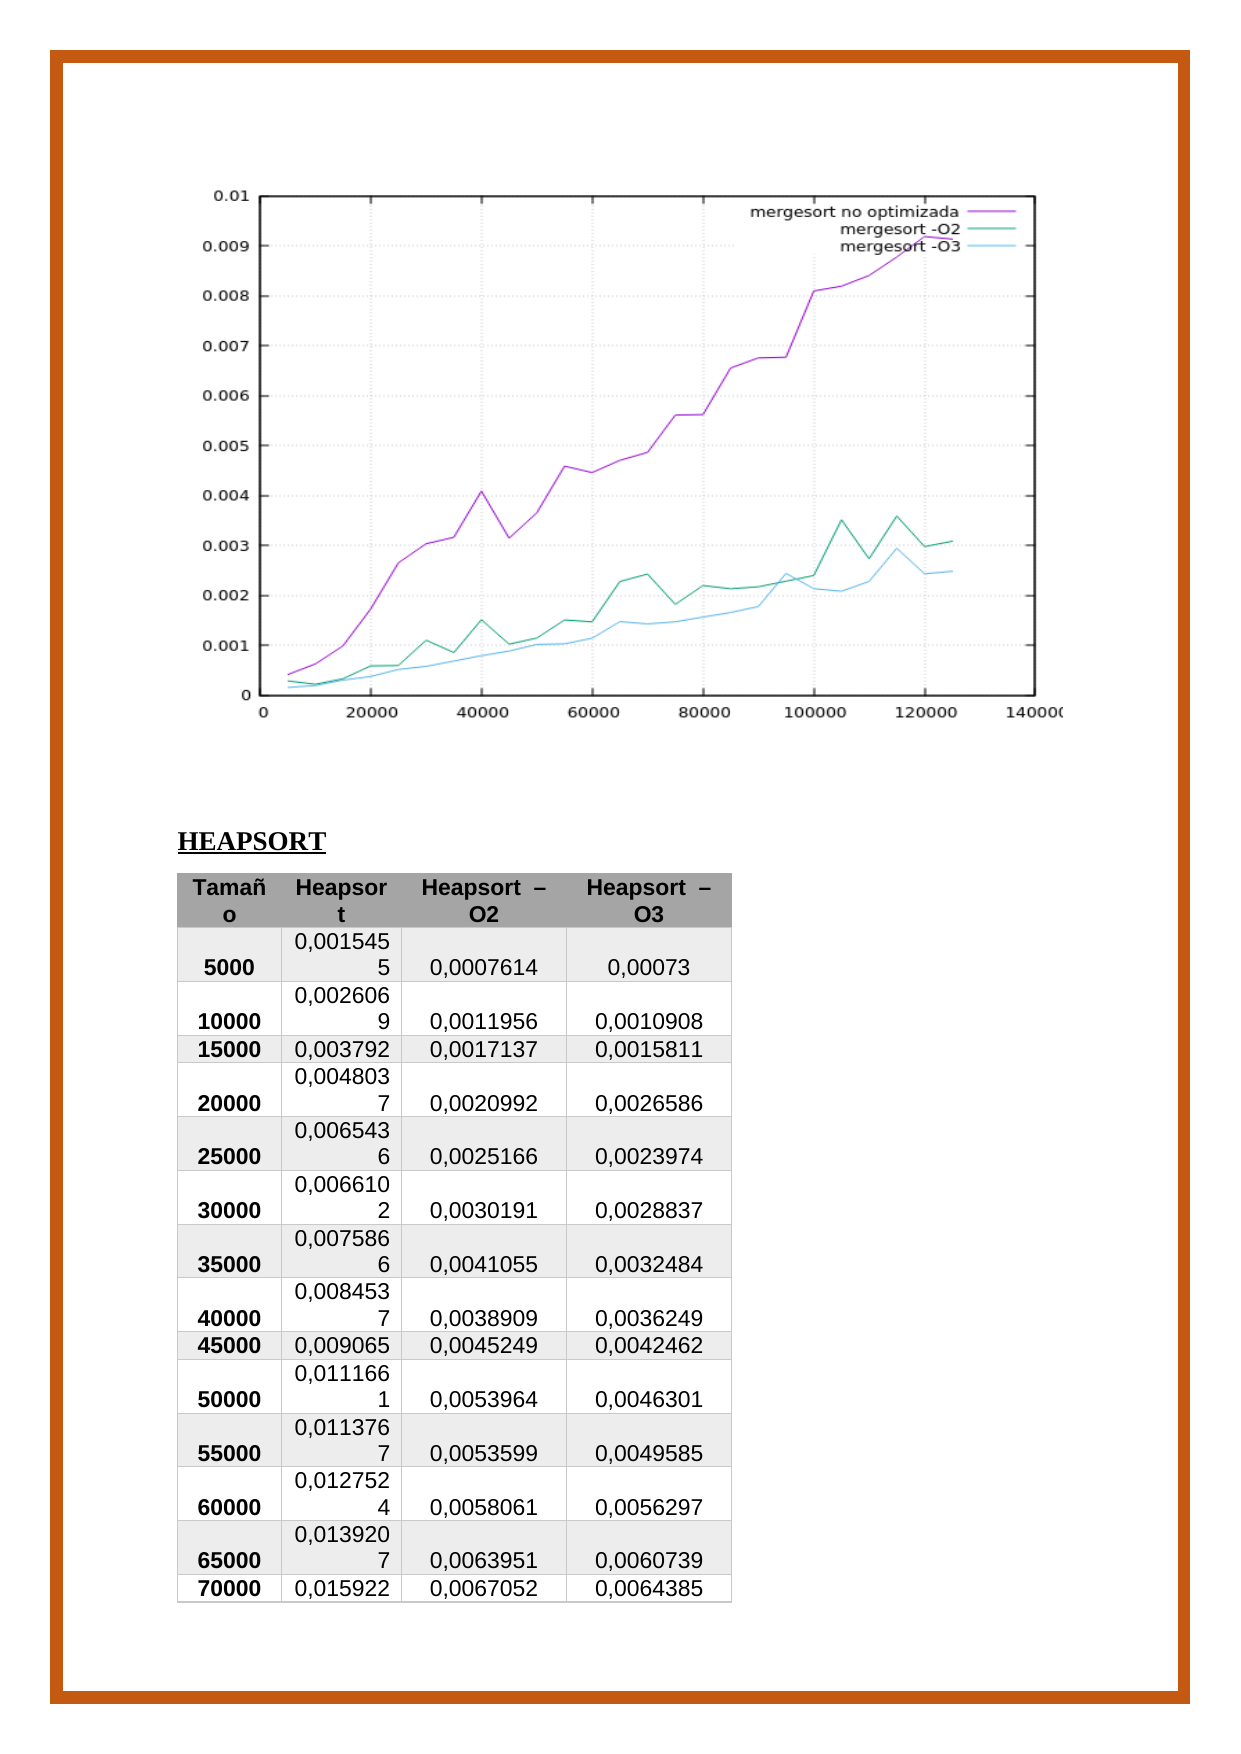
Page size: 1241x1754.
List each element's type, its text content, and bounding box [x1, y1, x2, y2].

table_cell 0,0045249 [402, 1332, 566, 1359]
table_cell 0,0075866 [282, 1225, 401, 1277]
table_cell 0,0041055 [402, 1225, 566, 1277]
table_cell 20000 [178, 1063, 281, 1116]
table_cell 0,0139207 [282, 1521, 401, 1574]
table_cell 0,0048037 [282, 1063, 401, 1116]
table_cell 0,0028837 [567, 1171, 731, 1223]
table_cell 15000 [178, 1036, 281, 1062]
table_cell 35000 [178, 1225, 281, 1277]
table_cell 0,003792 [282, 1036, 401, 1062]
table_cell 0,0025166 [402, 1117, 566, 1170]
table_cell 0,009065 [282, 1332, 401, 1359]
table_cell 0,0023974 [567, 1117, 731, 1170]
table_cell 0,0032484 [567, 1225, 731, 1277]
table_cell 0,015922 [282, 1575, 401, 1601]
table_cell 0,0113767 [282, 1414, 401, 1466]
table_cell 0,0038909 [402, 1278, 566, 1331]
table_cell 0,0127524 [282, 1467, 401, 1520]
table_cell 0,0060739 [567, 1521, 731, 1574]
table_cell 0,0036249 [567, 1278, 731, 1331]
table_cell 0,0026586 [567, 1063, 731, 1116]
table_cell 0,0011956 [402, 982, 566, 1034]
table_header Heapsort –O2 [401, 874, 566, 927]
table_cell 45000 [178, 1332, 281, 1359]
table_cell 0,0042462 [567, 1332, 731, 1359]
table_cell 0,0111661 [282, 1360, 401, 1412]
table_header Heapsort –O3 [566, 874, 731, 927]
table_cell 0,0030191 [402, 1171, 566, 1223]
table_cell 0,0063951 [402, 1521, 566, 1574]
table_cell 0,0053964 [402, 1360, 566, 1412]
text HEAPSORT [177, 825, 1063, 856]
table_cell 0,0046301 [567, 1360, 731, 1412]
table_cell 0,0015455 [282, 928, 401, 981]
table_cell 0,0067052 [402, 1575, 566, 1601]
table_cell 70000 [178, 1575, 281, 1601]
table_cell 60000 [178, 1467, 281, 1520]
table_cell 55000 [178, 1414, 281, 1466]
table_cell 0,0015811 [567, 1036, 731, 1062]
table_cell 0,0010908 [567, 982, 731, 1034]
table_cell 0,0017137 [402, 1036, 566, 1062]
table_cell 40000 [178, 1278, 281, 1331]
table_cell 10000 [178, 982, 281, 1034]
table_cell 0,0058061 [402, 1467, 566, 1520]
table_cell 0,0007614 [402, 928, 566, 981]
table_cell 0,00073 [567, 928, 731, 981]
table_cell 0,0056297 [567, 1467, 731, 1520]
table_cell 5000 [178, 928, 281, 981]
table_header Heapsort [281, 874, 401, 927]
table_cell 0,0053599 [402, 1414, 566, 1466]
table_cell 0,0049585 [567, 1414, 731, 1466]
table_cell 0,0066102 [282, 1171, 401, 1223]
table_cell 0,0064385 [567, 1575, 731, 1601]
table_cell 50000 [178, 1360, 281, 1412]
table_header Tamaño [178, 874, 281, 927]
table_cell 0,0084537 [282, 1278, 401, 1331]
table_cell 30000 [178, 1171, 281, 1223]
table_cell 0,0020992 [402, 1063, 566, 1116]
table_cell 0,0026069 [282, 982, 401, 1034]
table_cell 65000 [178, 1521, 281, 1574]
table_cell 25000 [178, 1117, 281, 1170]
table_cell 0,0065436 [282, 1117, 401, 1170]
